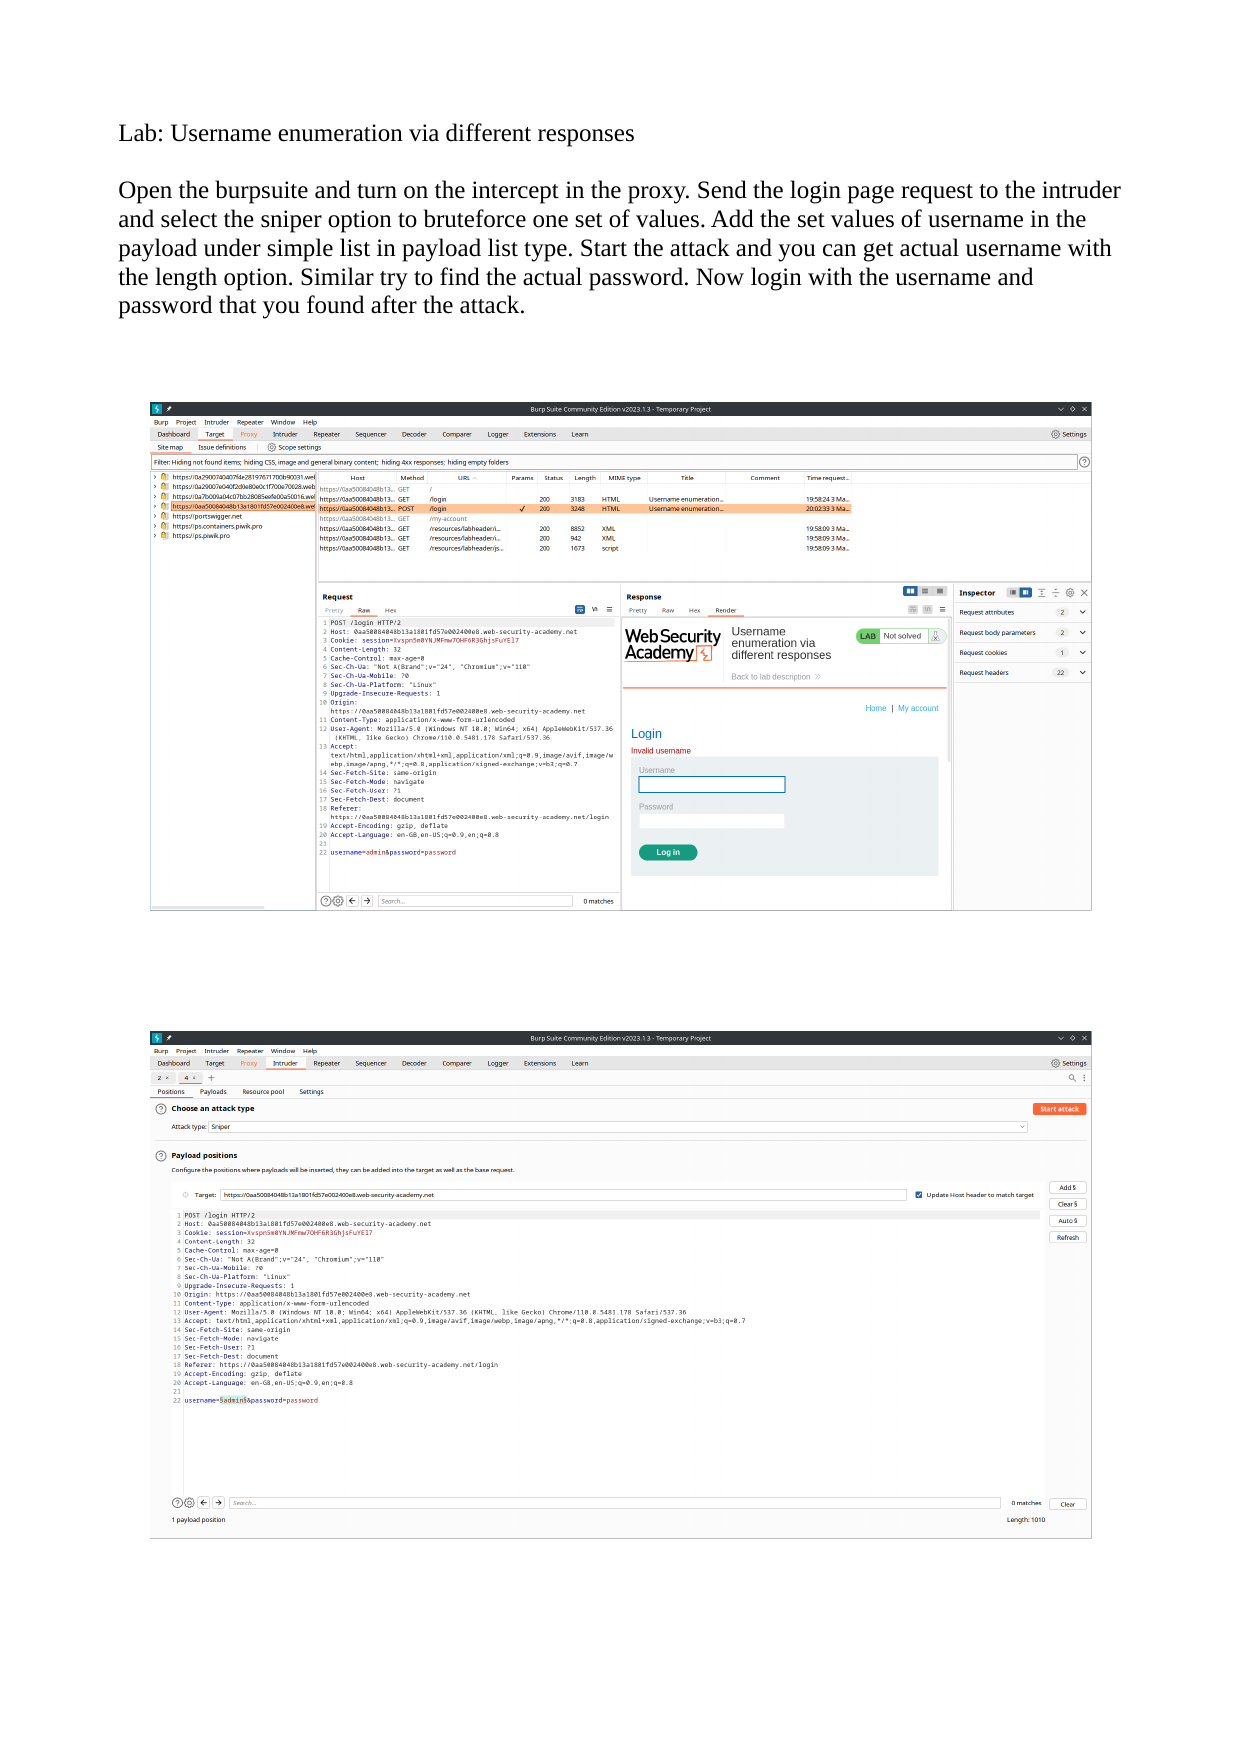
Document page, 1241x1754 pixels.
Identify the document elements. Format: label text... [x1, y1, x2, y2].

text Lab: Username enumeration via different responses [118, 118, 1122, 147]
picture [118, 1005, 1123, 1576]
text Open the burpsuite and turn on the intercept in the proxy. Send the login page request to the intruder and select the sniper option to bruteforce one set of values. Add the set values of username in the payload under simple list in payload list type. Start the attack and you can get actual username with the length option. Similar try to find the actual password. Now login with the username and password that you found after the attack. [118, 176, 1122, 319]
picture [118, 376, 1123, 948]
